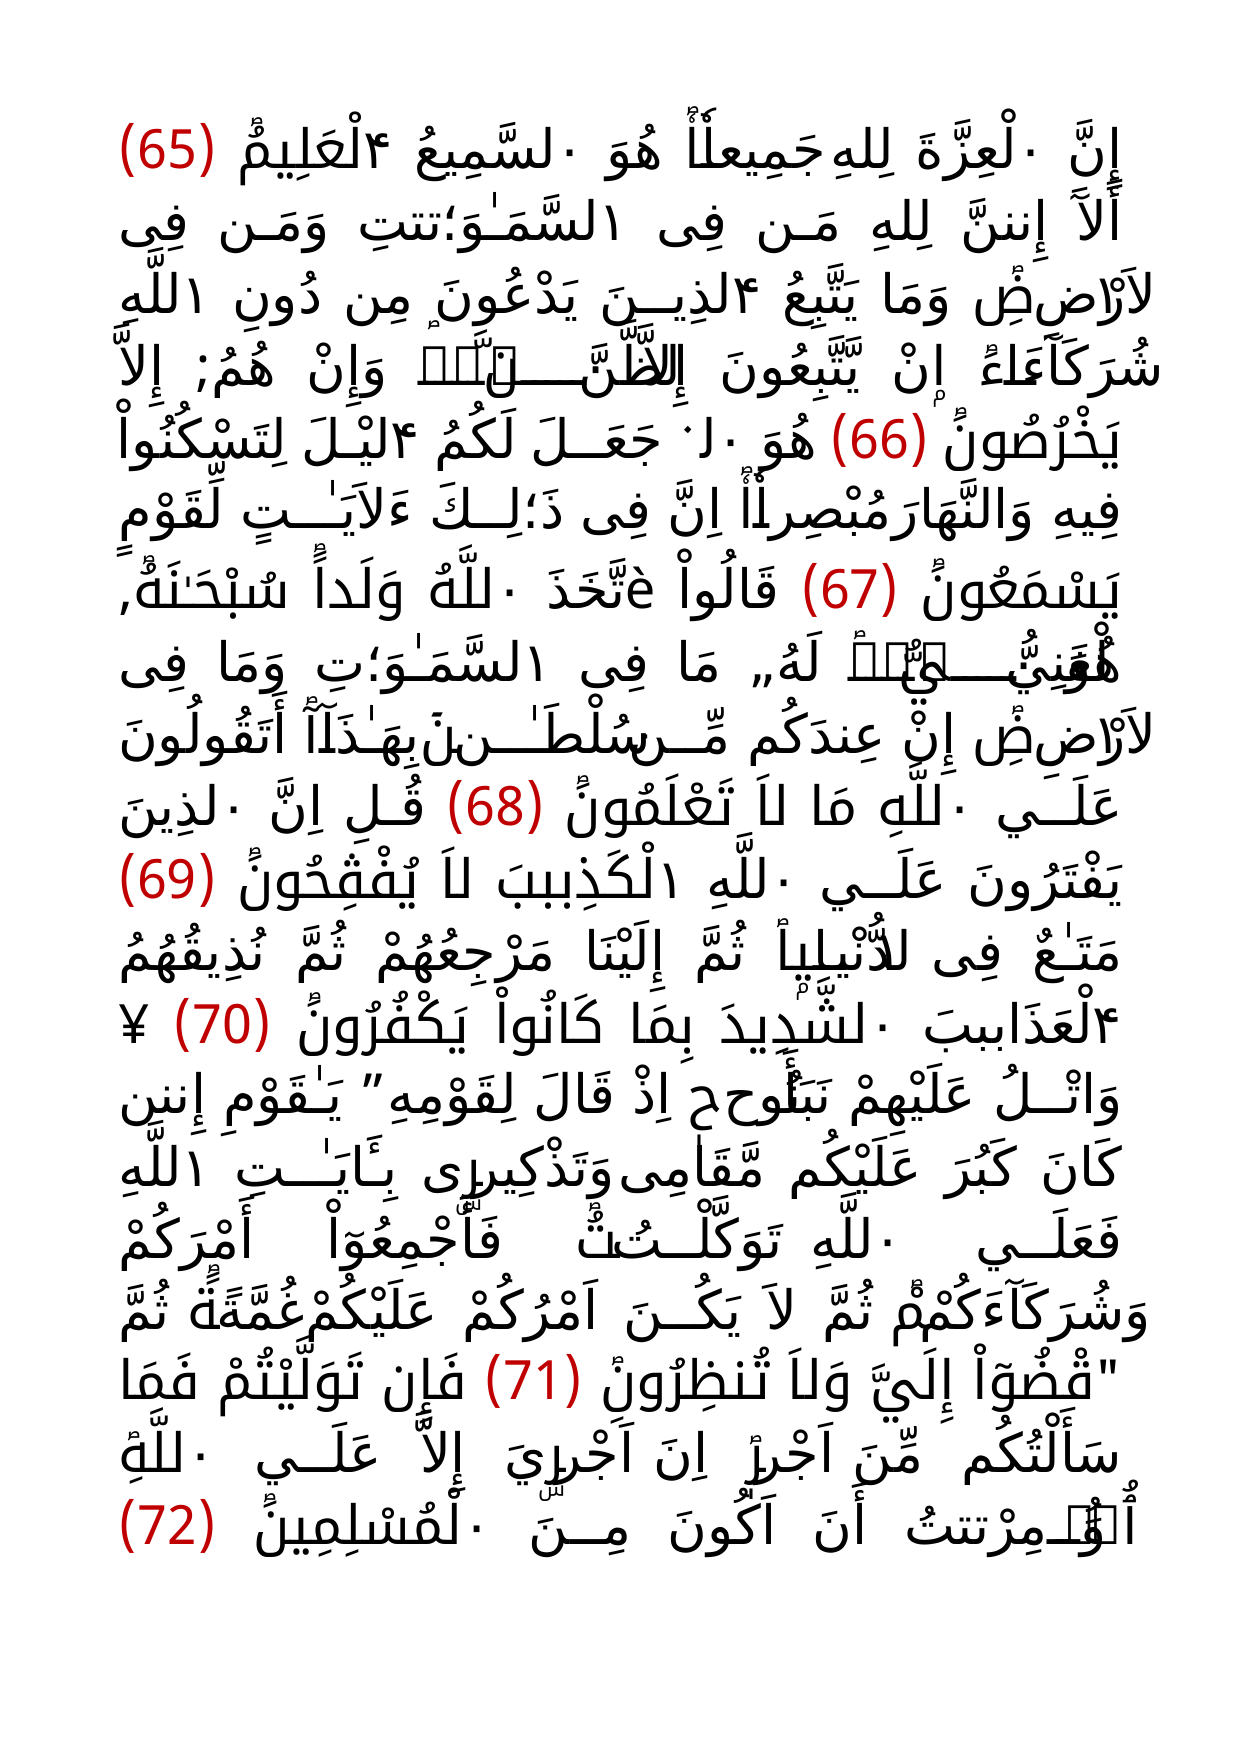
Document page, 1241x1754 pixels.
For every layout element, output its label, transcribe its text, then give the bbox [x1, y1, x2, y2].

text بِسْمِ ۱للَّهِ ۱لرَّحْمَـٰنِ ۱لرَّحِيمِ أَلَٓرۭؐ تِلْــكَ ءَايَـٰتُ ۴لْكِتَـٰــبِ ۱لْحَكِيمِؐ (1) أَكَانَ لِلنَّاسسسِ عَجَباٗ اَنَ اَوْحَيْنَآ إِلَيٰ رَجُلٍ مِّنْهُمُ; أَنَ اَنذِرۣ ۱لنَّاسَؐ وَبَشِّرۣ ۱لذِيــنَ ءَامَنُوٓاْ أَنَّ لَهُمْ قَدَمَ صِدْققق۫ عِندَ رَبِّهِمْؐ قَالَ ۰لْكَـٰفِرُونَ إِنننَّ هَـٰذَا ڤَسِحْرٌ مُّبِين٘ؐ (2) ® اِنَّ رَبَّكُمُ ۴للَّهُ ۴ﻟ﮲ خَلَــقَ ۰لسَّمَـٰوَ؛تتتِ وَالاَرْضضضَ فِى سِتَّةِ أَيَّامٍ ثُمَّ "سْتَوۭيٰ عَلَــي ۰لْعَرْشِؐ يُدَبِّرُ ۴لاَمْرَؐ مَا مِــن شَفِيعٖ اِلاَّ مِـنۢ بَعْدِ إِذْنِهِؐ” ذَ؛لِكُمُ ۴للَّهُ رَبُّكُمْؐ فَاعْبُدُوهُؐ أَفَلاَ تَذَّكَّرُونَؐ (3) إِلَيْهِ مَرْجِعُكُمْ جَمِيعاًؐ وَعْدَ ۰للَّهِ حَقّاٗؐ اِنَّهُ„ يَبْدَؤُاْ ۴لْخَلْقَ ثُمَّ يُعِيدُهُ„ لِيَجْزۣيَ ۰لذِينَ ءَامَنُواْ وَعَمِلُواْ ۴ڤصَّـٰڤِحَـٰتِ بِالْقِسْطِؐ وَالذِيــنَ كَفَرُواْ لَهُمْ شَرَابببٌ مِّــنْ حَمِيمٍ وَعَذَاببب٘ اَلِيمٛ بِمَا كَانُواْ يَكْفُرُونَؐ (4) هُوَ ۰ﻟ﮲ جَعَــلَ ۰لشَّمْـسَ ضِيَآءً وَالْقَمَرَ نُوراً وَقَدَّرَهُ„ مَنَازۣلَ لِتَعْلَمُواْ عَدَدَ ۰لسِّنِينَ وَالْحِسَابببَؐ مَا خَلَــقَ ۰للَّهُ ذَ؛لِــكَ إِلاَّ بِالْحَقﱢّؐ نُفَصِّــلُ ۴لاَيَـٰتِ لِقَوْمٍ يَعْلَمُونَؐ (5) إِنَّ فِى 'خْتِچَفِ ۱ليْلِ وَالنَّهۭارۣ وَمَا خَلَــقَ ۰للَّهُ فِى ۱لسَّمَـٰوَ؛تتتِ وَالاَرْضضضِ ءَلاَيَـٰتٍ لِّقَوْمٍ يَتَّقُونَؐ (6) إِنننَّ ۰لذِيــنَ لاَ يَرْجُونَ لِقَآءَنَا وَرَضُواْ بِالْحَيَوٰةِ ۱لدُّنْيۭا وَاطْمَأَنُّواْ بِهَا وَالذِينَ هُمْ عَــنَ —ايَـٰتِنَا غَـٰفِلُونَ (7) ٱُوْلَئِــكَ مَأْوۭيٰهُمُ ۴لنَّارُ بِمَا كَانُواْ يَكْسِبُونَؐ (8) إِنَّ ۰لذِيــنَ ءَامَنُواْ وَعَمِلُواْ ۴ڤصَّـٰڤِحَـٰــتِ يَهْدِيهِمْ رَبُّهُم بِإِيمَـٰنِهِمْؐ تَجْرۣى مِــن تَحْتِهِمُ ۴لاَنْهَـٰرُ فِى جَنَّـٰــتِ ۱لنَّعِيمِؐ (9) دَعْوۭيٰهُمْ فِيهَا سُبْحَـٰنَــكَ ۰للَّهُمَّؐ وَتَحِيَّتُهُمْ فِيهَا سَچَمٌؐ وَءَاخِرُ دَعْوۭيٰهُمُ; أَنننۣ ۱لْحَمْدُ لِلهِ رَبببِّ ۱لْعَـٰلَمِينَؐ (10) © وَلَوْ يُعَجِّــلُ ۴للَّهُ لِلنَّاسسسِ ۱لشَّرَّ "سْتِعْجَالَهُم بِالْخَيْرۣ لَقُضِيَ إِلَيْهِمُ; أَجَلُهُمْؐ فَنَذَرُ ۴لذِيــنَ لاَ يَرْجُونَ لِقَآءَنَا فِى طُغْيَـٰنِــهِــمْ يَعْمَهُونَؐ (11) وَإِذَا مَسَّ ۰لِانسَـٰــنَ ۰لضُّرُّ دَعَانَا لِجَنۢبِهِ“ أَوْ قَاعِداٗ اَوْ قَآئِماًؐ فَلَمَّا كَشَفْنَا عَنْهُ ضُرَّهُ„ مَرَّ كَأَن لَّمْ يَدْعُنَآ إِلَيٰ ضُرٍّ مَّسَّهُؐ, كَذَ؛لِــكَ زُيِّــنَ لِلْمُسْرۣفِيــنَ مَا كَانُواْ يَعْمَلُونَؐ (12) وَلَقَدَ اَهْلَكْنَا ۰لْقُرُونَ مِــن قَـبْلِكُمْ لَمَّا ظَلَمُواْ وَجَآءَتْهُمْ رُسُلُهُم بِالْبَيِّنَـٰــتِؐ وَمَا كَانُواْ لِيُومِنُواْؐ كَذَ؛لِــكَ نَجْزۣى ۱لْقَوْمَ ۰ڤْمُجْرۣمِينَؐ (13) ثُمَّ جَعَلْنَـٰكُمْ خَلَئِفَ فِى ۱لاَرْضِ مِنۢ بَعْدِهِمْ لِنَنظُرَ كَيْفَ تَعْمَلُونَؐ (14) وَإِذَا تُتْلۭــيٰ عَلَيْهِمُ; ءَايَاتُنَا بَـيِّنَـٰــتٍ قَالَ ۰لذِيــنَ لاَ يَرْجُونَ لِقَآءَنَا "يــتِ بِقُرْءَانٖ غَيْرۣ هَـٰذَآ أَوْ بَدِّلْهُؐ قُــلْ مَا يَكُونُ لِــيَ أَنُ ۷بَدِّلَهُ„ مِــن تِلْقَآءِىْ نَفْسِيَؐ إِنَ اَتَّبِعُ إِلاَّ مَا يُوحۭــيٰٓ إِلَيَّؐ إِنِّــيَ أَخَافُ إِنننْ عَصَيْــتُ رَبِّى عَذَابببَ يَوْمٖ عَظِيمٍؐ (15) قُل لَّوْ شَآءَ ۰للَّهُ مَا تَلَوْتُهُ„ عَلَيْكُمْ وَلآَ أَدْرۭيٰكُم بِهِؐ” فَقَدْ لَبِثْــتُ فِيكُمْ عُمُراً مِّــن قَـبْلِهِؐ“ أَفَــلاَ تَعْقِلُونَؐ (16) فَمَــنَ اَظْلَمُ مِمَّنِ 'فْتَرۭيٰ عَلَــي ۰للَّهِ كَذِباٗ اَوْ كَذَّبببَ بِـَٔايَـٰتِهِؐ“ إِنَّهُ„ لاَ يُفْلِحُ ۴ڤْمُجْرۣمُونَؐ (17) وَيَعْبُدُونَ مِن دُونِ ۱للَّهِ مَا لاَ يَضُرُّهُمْ وَلاَ يَنفَعُهُمْ وَيَقُولُونَ هَـٰٓؤُلآَءِ شُفَعَـٰٓؤُنَا عِندَ ۰للَّهِؐ قُلَ اَتُنَبِّـُٔونَ ۰للَّهَ بِمَا لاَ يَعْلَمُ فِى ۱لسَّمَـٰوَ؛تِ وَلاَ فِى ۱لاَرْضضضِؐ سُبْحَـٰنَهُ„ وَتَعَـٰلۭيٰ عَمَّا يُشْرۣكُونَؐ (18) ® وَمَا كَانَ ۰لنَّاسسسُ إِلٓاَّ ٱُمَّةً وَ؛حِدَةً فَاخْتَلَفُواْؐ وَلَوْلاَ كَلِمَةٌ سَبَقَتْ مِن رَّبِّكَ لَقُضِيَ بَيْنَهُمْ فِيمَا فِيهِ يَخْتَلِفُونَؐ (19) وَيَقُولُونَ لَوْلآَ ٱُنزۣلَ عَلَيْهِ ءَايَةٌ مِّن رَّبِّهِؐ” فَقُـلِ اِنَّمَا ۰لْغَيْــبُ لِلهِؐ فَانتَظِرُوٓاْؐ إِنِّى مَعَكُم مِّنَ ۰لْمُنتَظِرۣينَؐ (20) وَإِذَآ أَذَقْنَا ۰لنَّاسَ رَحْمَةً مِّـنۢ بَعْدِ ضَرَّآءَ مَسَّتْهُمُ; إِذَا لَهُم مَّكْرٌ فِىٓ ءَايَاتِنَاؐ قُـلِ ۱للَّهُ أَسْرَعُ مَكْراٗؐ اِنَّ رُسُلَنَا يَكْتُبُونَ مَا تَمْكُرُونَؐ (21) هُوَ ۰ﻟ﮲ يُسَيِّرُكُمْ فِى ۱لْبَرّۣ وَاڤْبَحْرۣؐ حَتَّيٰٓ إِذَا كُنتُمْ فِى ۱لْفُلْــكِ وَجَرَيْــنَ بِهِم بِـرۣيحٍ طَيِّبَةٍ وَفَرۣحُواْ بِهَا جَآءَتْهَا رۣيح٘ عَاصِفٌ وَجَآءَهُمُ ۴لْمَوْجُ مِــن كُــلّۣ مَكَانٍ وَظَنُّوٓاْ أَنَّهُمُ; ٱُحِيطَ بِهِمْ دَعَوُاْ ۴للَّهَ مُخْلِصِيــنَ لَهُ ۴لدِّيــنَ لَـــئِـنَ اَنجَيْتَنَا مِــنْ هَـٰذِهِ” لَنَكُونَنَّ مِنَ ۰لشَّـٰكِرۣينَؐ (22) فَلَمَّآ أَنجۭيٰهُمُ; إِذَا هُمْ يَبْغُونَ فِى ۱لاَرْضِ بِغَيْرۣ ۱لْحَــقّۣؐ يَـٰٓأَيُّهَا ۰لنَّاسُ إِنَّمَا بَغْيُكُمْ عَلَــيٰٓ أَنفُسِكُمؐ مَّتَـٰعُ ۴لْحَيَوٰةِ ۱لدُّنْيۭاؐ ثُمَّ إِلَيْنَا مَرْجِعُكُمْ فَنُنَبِّيؖكُم بِمَا كُنتُمْ تَعْمَلُونَؐ (23) إِنَّمَا مَثَــلُ ۴لْحَيَوٰةِ ۱لدُّنْيۭا كَمَآءٖ اَنزَلْنَـٰهُ مِنَ ۰لسَّمَآءِ فَاخْتَلَطَؐ بِهِ” نَبَاتُ ۴لاَرْضضضِ مِمَّا يَاكُــلُ ۴لنَّاسُ وَالاَنْعَـٰمُؐ حَتَّيٰٓ إِذَآ أَخَذَتتتِ ۱لاَرْضُ زُخْرُفَهَا وَازَّيَّنَــتْ وَظَــنَّ أَهْلُهَآ أَنَّهُمْ قَـٰدِرُونَ عَلَيْهَآ أَتۭيٰهَآ أَمْرُنَا لَيْلٗا اَوْ نَهَاراً فَجَعَلْنَـٰهَا حَصِيداً كَأَن لَّمْ تَغْــنَ بِالاَمْسِؐ كَذَ؛لِــكَ نُفَصِّــلُ ۴لاَيَـٰــتِ لِقَوْمٍ يَتَفَكَّرُونَؐ (24) وَاللَّهُ يَدْعُوٓاْ إِلَيٰ دۭارۣ ۱لسَّچَمِ وَيَهْدِى مَـنْ يَّشَآءُ ﹹلَيٰ صِرَ؛طٍ مُّسْتَقِيــمٍؐ (25) ¤ لِّلذِيــنَ أَحْسَنُواْ ۴لْحُسْنۭيٰ وَزۣيَادَةٌؐ وَلاَ يَرْهَقُ وُجُوهَهُمْ قَتَرٌ وَلاَ ذِلَّة٘ؐ ۷وْلَئِــكَ أَصْحَـٰبُ ۴لْجَنَّةِؐ هُمْ فِيهَا خَـٰلِدُونَؐ (26) وَالذِيــنَ كَسَبُواْ ۴لسَّيِّـَٔاتتتِ جَزَآءُ سَيِّيؕةٙ بِمِثْلِهَــا وَتَرْهَقُهُمْ ذِلَّةٌ مَّا لَهُم مِّــنَ ۰للَّهِ مِــنْ عَاصِمٍ كَأَنَّمَآ ٱُغْشِيَــتْ وُجُوهُهُمْ قِطَعاً مِّــنَ ۰ليْــلۣ مُظْلِماٗؐ ۷وْلَئِــكَ أَصْحَـٰــبُ ۴لنّۭارۣ هُمْ فِيهَا خَـٰلِدُونَؐ (27) وَيَوْمَ نَحْشُرُهُمْ جَمِيعاً ثُمَّ نَقُولُ لِلذِيــنَ أَشْرَكُواْ مَكَانَكُمُ; أَنتُمْ وَشُرَكَآؤُكُمْ فَزَيَّلْنَا بَيْنَهُمْؐ وَقَالَ شُرَكَآؤُهُم مَّا كُنتُمُ; إِيَّانَا تَعْبُدُونَؐ (28) فَكَفۭيٰ بِاللَّهِ شَهِيداَۢ بَيْنَنَا وَبَيْنَكُمُ; إِن كُنَّا عَنْ عِبَادَتِكُمْ لَغَـٰفِلِينَؐ (29) هُنَالِــكَ تَبْلُواْ كُلُّ نَفْــسٍ مَّـآ أَسْلَفَتْؐ وَرُدُّوٓاْ إِلَــي ۰للَّهِ مَوْلۭيٰهُمُ ۴لْحَقﱢّؐ وَضَــلَّ عَنْهُم مَّا كَانُواْ يَفْتَرُونَؐ (30) قُلْ مَنْ يَّرْزُقُكُم مِّــنَ ۰لسَّمَآءِ وَالاَرْضضضِؐ أَمَّنْ يَّمْلِــكُ ۴لسَّمْعَ وَالاَبْصَـٰرَ وَمَــنْ يُّخْرۣجُ ۴لْحَيَّ مِــنَ ۰لْمَيِّــتِ وَيُخْرۣجُ ۴لْمَيِّــتَ مِــنَ ۰لْحَيِّ وَمَـنْ يُّدَبِّرُ ۴لاَمْرَؐ فَسَيَقُولُونَ ۰للَّهُؐ فَقُـلَ اَفَلاَ تَتَّقُونَؐ (31) فَذَ؛لِكُمُ ۴للَّهُ رَبُّكُمُ ۴لْحَقُّؐ فَمَاذَا بَعْدَ ۰لْحَقِّ إِلاَّ ۰لضَّچَلُؐ فَأَنّۭــيٰ تُصْرَفُونَؐ (32) كَذَ؛لِــكَ حَقَّــتْ كَلِمَـٰــتُ رَبِّكَ عَلَي ۰لذِيــنَ فَسَقُوٓاْ أَنَّهُمْ لاَ يُومِنُونَؐ (33) قُلْ هَلْ مِن شُرَكَآئِكُم مَّنْ يَّبْدَؤُاْ ۴لْخَلْقَ ثُمَّ يُعِيدُهُؐ, قُـلِ ۱للَّهُ يَبْدَؤُاْ ۴لْخَلْــقَ ثُمَّ يُعِيدُهُؐ, فَأَنّۭيٰ تُوفَكُونَؐ (34) قُلْ هَلْ مِن شُرَكَآئِكُم مَّـنْ يَّهْدِىٓ إِلَي ۰لْحَـقﱢّؐ قُـلِ ۱للَّهُ يَهْدِى ڤِڤْحَــقّۣؐ أَفَمَـنْ يَّهْدِﻯٓ إِلَــي ۰لْحَقِّ أَحَقُّ أَنْ يُّتَّبَعَ أَمَّن لاَّ يَهَدِّځٓ إِلٓاَّ أَنْ يُّهْدۭيٰؐ فَمَا لَكُمْؐ كَيْفَ تَحْكُمُونَؐ (35) وَمَا يَتَّبِعُ أَكْثَرُهُمُ; إِلاَّ ظَنّاٗؐ اِنَّ ۰لظَّــنَّ لاَ يُغْنِى مِنَ ۰لْحَقِّ شَيْــٔاٗؐ اِنننَّ ۰للَّهَ عَلِيمٛ بِمَا يَفْعَلُونَؐ (36) ® وَمَا كَانننَ هَـٰذَا ۰لْقُرْءَانُ أَنننْ يُّـفْتَرۭيٰ مِن دُونِ ۱للَّهِؐ وَچَكِــن تَصْدِيــقَ ۰ﻟـذِى بَيْنَ يَدَيْهِ وَتَفْصِيلَ ۰لْكِتَـٰبِ لاَ رَيْــبَ فِيهِ مِن رَّبِّ ۱لْعَـٰلَمِينَؐ (37) أَمْ يَقُولُونَ "فْتَرۭيٰهُؐ قُلْ فَاتُواْ بِسُورَةٍ مِّثْلِهِؐ” وَادْعُواْ مَـنِ 'سْتَطَعْتُم مِّن دُونِ ۱للَّهِ إِننن كُنتُمْ صَـٰدِقِينَؐ (38) بَلْ كَذَّبُواْ بِمَا لَمْ يُحِيطُواْ بِعِلْمِهِ” وَلَمَّا يَاتِهِمْ تَاوۣيلُهُؐ, كَذَ؛لِــكَ كَذَّبببَ ۰لذِيــنَ مِـن قَبْلِهِمْؐ فَانظُرْ كَيْفَ كَانَ عَـٰقِبَةُ ۴لظَّـٰلِمِينَؐ (39) وَمِنْهُم مَّنْ يُّومِنُ بِهِ” وَمِنْهُم مَّن لاَّ يُومِنُ بِهِؐ” وَرَبُّــكَ أَعْلَمُ بِالْمُفْسِدِينَؐ (40) وَإِن كَذَّبُوكككَ فَقُـل لِّى عَمَلِى وَلَكُمْ عَمَلُكُمُ; أَنتُم بَرۣيٓــُٔونَ مِمَّآ أَعْمَلُ وَأَنَا بَرۣىٓءٌ مِّمَّا تَعْمَلُونَؐ (41) وَمِنْهُم مَّنْ يَّسْتَمِعُونَ إِلَيْكَؐ أَفَأَنــتَ تُسْمِعُ ۴لصُّمَّ وَلَوْ كَانُواْ لاَ يَعْقِلُونَؐ (42) وَمِنْهُم مَّنْ يَّنظُرُ إِلَيْــكَؐ أَفَأَنتَ تَهْدِى ۱لْعُمْيَ وَلَوْ كَانُواْ لاَ يُبْصِرُونَؐ (43) إِنننَّ ۰للَّهَ لاَ يَظْلِمُ ۴لنَّاسَ شَيْـٔاًؐ وَچَكِــنَّ ۰لنَّاسسسَ أَنفُسَهُمْ يَظْلِمُونَؐ (44) وَيَوْمَ نَحْشُرُهُمْ كَأَن لَّمْ يَلْبَثُوٓاْ إِلاَّ سَاعَةً مِّــنَ ۰لنَّهۭارۣ يَتَعَارَفُونَ بَيْنَهُمْؐ قَدْ خَسِرَ ۰لذِيــنَ كَذَّبُواْ بِلِقَآءِ ۱للَّهِ وَمَا كَانُواْ مُهْتَدِينَؐ (45) وَإِمَّا نُرۣيَنَّــكَ بَعْضَ ۰ﻟ﮲ نَعِدُهُمُ; أَوْ نَتَوَفَّيَنَّــكَ فَإِلَيْنَا مَرْجِعُهُمْؐ ثُمَّ ۰للَّهُ شَهِيد٘ عَلَــيٰ مَا يَفْعَلُونَؐ (46) وَلِكُــلّۣ ٱُمَّــةٍ رَّسُولٌؐ فَإِذَا جَآءَ رَسُولُهُمْ قُضِــيَ بَــيْـنَهُم بِالْقِسْطِ وَهُمْ لاَ يُظْلَمُونَؐ (47) وَيَقُولُونَ مَتۭــيٰ هَـٰذَا ۰لْوَعْدُ إِن كُنتُمْ صَـٰدِقِينَؐ (48) © قُــل لٓاَّ أَمْلِكُ لِنَفْسِى ضَرّاً وَلاَ نَفْعاٗ اِلاَّ مَا شَآءَ ۰للَّهُؐ لِكُــلّۣ ٱُمَّـةٖ اَجَل٘ؐ اِذَا جَآءَ اجَلُهُمْ فَلاَ يَسْتَـٰخِرُونَ سَاعَةًؐ وَلاَ يَسْتَقْدِمُونَؐ (49) قُلَ اَرَ×يْتُمُ; إِنَ اَتۭيٰكُمْ عَذَابُهُ„ بَيَـٰتاٗ اَوْ نَهَاراً مَّاذَا يَسْتَعْجِـلُ مِنْهُ ۴ڤْمُجْرۣمُونَؐ (50) أَثُمَّ إِذَا مَا وَقَعَ ءَامَنتُم بِهِؐ“ ءَاچَنَ وَقَدْ كُنتُم بِهِ” تَسْتَعْجِلُونَؐ (51) ثُمَّ قِيلَ لِلذِيــنَ ظَلَمُواْ ذُوقُواْ عَذَابَ ۰لْخُلْدِؐ هَلْ تُجْزَوْنَ إِلاَّ بِمَا كُنتُمْ تَكْسِبُونَؐ (52) وَيَسْتَنۢبِـُٔونَــكَ أَحَقّﹲ هُوَؐ قُلِ اِى وَرَبِّيَ إِنَّهُ„ لَحَقٌّ وَمَآ أَنتُم بِمُعْجِزۣينَؐ (53) وَلَوَ اَنَّ لِكُلِّ نَفْــسٍ ظَلَمَتْ مَا فِى ۱لاَرْضِ لاَفْتَدَتْ بِهِؐ” وَأَسَرُّواْ ۴لنَّدَامَةَ لَمَّا رَأَوُاْ ۴لْعَذَابَ وَقُضِيَ بَيْنَهُم بِالْقِسْطِ وَهُمْ لاَ يُظْلَمُونَؐ (54) أَلآَ إِنننَّ لِلهِ مَا فِى ۱لسَّمَـٰوَ؛تِ وَالاَرْضضضِؐ أَلآَ إِنَّ وَعْدَ ۰للَّهِ حَقٌّؐ وَچَكِنَّ أَكْثَرَهُمْ لاَ يَعْلَمُونَؐ (55) هُوَ يُحْىِ” وَيُمِيــتُؐ وَإِلَيْهِ تُرْجَعُونَؐ (56) يَـٰٓأَيُّهَا ۰لنَّاسسسُ قَدْ جَآءَتْكُم مَّوْعِظَةٌ مِّن رَّبِّكُمْ وَشِفَآءٌ لِّمَا فِى ۱لصُّدُورۣ وَهُديً وَرَحْمَةٌ لِّلْمُومِنِينَؐ (57) قُلْ بِفَضْلِ ۱للَّهِ وَبِرَحْمَتِهِ” فَبِذَ؛لِــكَ فَلْيَفْرَحُواْؐ هُوَ خَيْرٌ مِّمَّا يَجْمَعُونَؐ (58) قُلَ اَرَ×يْتُم مَّآ أَنزَلَ ۰للَّهُ لَكُم مِّن رّۣزْقٍ فَجَعَلْتُم مِّنْهُ حَرَاماً وَحَچَلًؐا قُــلَ —آللَّهُ أَذِنَ لَكُمُ; أَمْ عَلَــي ۰للَّهِ تَفْتَرُونَؐ (59) وَمَا ظَــنُّ ۴لذِيــنَ يَـفْتَرُونَ عَلَــي ۰للَّهِ ۱لْكَذِبَ يَوْمَ ۰لْقِيَـٰمَةِؐ إِنننَّ ۰للَّهَ لَذُو فَضْــل۫ عَلَــي ۰لنَّاسِؐ وَچَكِــنَّ أَكْثَرَهُمْ لاَ يَشْكُرُونَؐ (60) ® وَمَا تَكُونُ فِى شَأْنٍ وَمَا تَتْلُواْ مِنْهُ مِن قُرْءَانٍ وَلاَ تَعْمَلُونَ مِــنْ عَمَــل۫ اِلاَّ كُنَّا عَلَيْكُمْ شُهُوداٗ اِذْ تُفِيضُونَ فِيهِؐ وَمَا يَعْزُبُ عَن رَّبِّــكَ مِــن مِّثْقَالِ ذَرَّةٍ فِى ۱لاَرْضِ وَلاَ فِى ۱لسَّمَآءِؐ وَلآَ أَصْغَرَ مِــن ذَ؛لِــكَ وَلآَ أَكْبَرَ إِلاَّ فِى كِتَـٰــبٍ مُّبِينٖؐ (61) اَلآَ إِنَّ أَوْلِيَآءَ ۰للَّهِ لاَ خَوْف٘ عَلَيْهِمْ وَلاَ هُمْ يَحْزَنُونَؐ (62) ۰لذِيــنَ ءَامَنُواْ وَكَانُواْ يَتَّقُونَ (63) لَهُمُ ۴لْبُشْرۭيٰ فِى ۱لْحَيَوٰةِ ۱لدُّنْيۭا وَفِى ۱لاَخِرَةِؐ لاَ تَبْدِيـلَ لِكَلِمَـٰــتِ ۱للَّهِؐ ذَ؛لِكَ هُوَ ۰لْفَوْزُ ۴لْعَظِيمُؐ (64) وَلاَ يُحْزۣنــكَ قَوْلُهُمُؐ; إِنَّ ۰لْعِزَّةَ لِلهِ جَمِيعاٗؐ هُوَ ۰لسَّمِيعُ ۴لْعَلِيمُؐ (65) أَلآَ إِنننَّ لِلهِ مَـن فِى ۱لسَّمَـٰوَ؛تتتِ وَمَـن فِى ۱لاَرْضِؐ وَمَا يَتَّبِعُ ۴لذِيــنَ يَدْعُونَ مِن دُونِ ۱للَّهِ شُرَكَآءَؐ اۭنْ يَّتَّبِعُونَ إِلاَّ ۰لظَّنَّؐ وَإِنْ هُمُ; إِلاَّ يَخْرُصُونَؐ (66) هُوَ ۰ﻟ﮲ جَعَــلَ لَكُمُ ۴ليْـلَ لِتَسْكُنُواْ فِيهِ وَالنَّهَارَ مُبْصِراٗؐ اِنَّ فِى ذَ؛لِــكَ ءَلاَيَـٰــتٍ لِّقَوْمٍ يَسْمَعُونَؐ (67) قَالُواْ èتَّخَذَ ۰للَّهُ وَلَداًؐ سُبْحَـٰنَهُؐ, هُوَ ۰لْغَنِيُّؐ لَهُ„ مَا فِى ۱لسَّمَـٰوَ؛تِ وَمَا فِى ۱لاَرْضِؐ إِنْ عِندَكُم مِّــن سُلْطَـٰــنٙ بِهَـٰذَآؐ أَتَقُولُونَ عَلَــي ۰للَّهِ مَا لاَ تَعْلَمُونَؐ (68) قُـلِ اِنَّ ۰لذِينَ يَفْتَرُونَ عَلَــي ۰للَّهِ ۱لْكَذِبببَ لاَ يُفْڤِحُونَؐ (69) مَتَـٰعٌ فِى ۱لدُّنْيۭاؐ ثُمَّ إِلَيْنَا مَرْجِعُهُمْ ثُمَّ نُذِيقُهُمُ ۴لْعَذَابببَ ۰لشَّدِيدَ بِمَا كَانُواْ يَكْفُرُونَؐ (70) ¥ وَاتْــلُ عَلَيْهِمْ نَبَأَ نُوحٖ اِذْ قَالَ لِقَوْمِهِ” يَـٰقَوْمِ إِننن كَانَ كَبُرَ عَلَيْكُم مَّقَامِى وَتَذْكِيرۣى بِـَٔايَـٰــتِ ۱للَّهِ فَعَلَــي ۰للَّهِ تَوَكَّلْــتُؐ فَأَجْمِعُوٓاْ أَمْرَكُمْ وَشُرَكَآءَكُمْؐ ثُمَّ لاَ يَكُــنَ اَمْرُكُمْ عَلَيْكُمْ غُمَّةًؐ ثُمَّ "قْضُوٓاْ إِلَيَّ وَلاَ تُنظِرُونِؐ (71) فَإِن تَوَلَّيْتُمْ فَمَا سَأَلْتُكُم مِّنَ اَجْرٖؐ اِنَ اَجْرۣيَ إِلاَّ عَلَــي ۰للَّهِؐ وَٱُمِرْتتتُ أَنَ اَكُونَ مِــنَ ۰لْمُسْلِمِينَؐ (72) فَكَذَّبُوهُ فَنَجَّيْنَـٰهُ وَمَــن مَّعَهُ„ فِى ۱لْفُلْكِ وَجَعَلْنَـٰهُمْ خَلَئِفَؐ وَأَغْرَقْنَا ۰لذِيــنَ كَذَّبُواْ بِـَٔايَـٰتِنَــاؐ فَانظُرْ كَيْفَ كَانَ عَـٰقِبَةُ ۴لْمُنذَرۣينَؐ (73) ثُمَّ بَعَثْنَا مِنۢ بَعْدِهِ” رُسُلٗا اِلَيٰ قَوْمِهِمْ فَجَآءُوهُم بِالْبَيِّنَـٰــتِ فَمَا كَانُواْ لِيُومِنُواْ بِمَا كَذَّبُواْ بِهِ” مِــن قَبْــلُؐ كَذَ؛لِــكَ نَطْبَعُ عَلَيٰ قُلُوبِ ۱لْمُعْتَدِينَؐ (74) ثُمَّ بَعَثْنَا مِـنۢ بَعْدِهِم مُّوسۭيٰ وَهَـٰرُونَ إِلَيٰ فِرْعَوْنَ وَمَلْاَئِهِ” بِـَٔايَـٰتِنَا فَاسْتَكْبَرُواْ وَكَانُواْ قَوْماً مُّجْرۣمِينَؐ (75) فَلَمَّا جَآءَهُمُ ۴لْحَـقُّ مِـنْ عِندِنَا قَالُوٓاْ إِنننَّ هَـٰذَا ڤَسِحْرٌ مُّبِينٌؐ (76) قَالَ مُوسۭــيٰٓ أَتَقُولُونَ ڤِڤْحَــقّۣ لَمَّا جَآءَكُمُؐ; أَسِحْر٘ هَـٰذَاؐ وَلاَ يُفْلِحُ ۴ڤسَّـٰحِرُونَؐ (77) قَالُوٓاْ أَجِيؔتَنَا لِتَلْفِتَنَا عَمَّا وَجَدْنَا عَلَيْهِ ءَابَآءَنَا وَتَكُونَ لَكُمَا ۰لْكِبْرۣيَآءُ فِى ۱لاَرْضِ وَمَا نَحْــنُ لَكُمَا بِمُومِنِينَؐ (78) وَقَالَ فِرْعَوْنُ èيتُونِى بِكُلِّ سَـٰحِر۫ عَلِيمٍؐ (79) فَلَمَّا جَآءَ ۰ڤسَّحَرَةُ قَالَ لَهُم مُّوسۭيٰٓ أَلْقُواْ مَآ أَنتُم مُّلْقُونَؐ (80) فَلَمَّآ أَلْقَوْاْ قَالَ مُوسۭــيٰ مَا جِيؔتُم بِهِ ۱ڤسِّحْرُؐ إِنننَّ ۰للَّهَ سَيُبْطِلُهُؐ; إِنننَّ ۰للَّهَ لاَ يُصْلِحُ عَمَــلَ ۰لْمُفْسِدِينَؐ (81) وَيُحِــقُّ ۴للَّهُ ۴لْحَـقَّ بِكَلِمَـٰتِهِ” وَلَوْ كَرۣهَ ۰ڤْمُجْرۣمُونَؐ (82) [118, 118, 1122, 1567]
